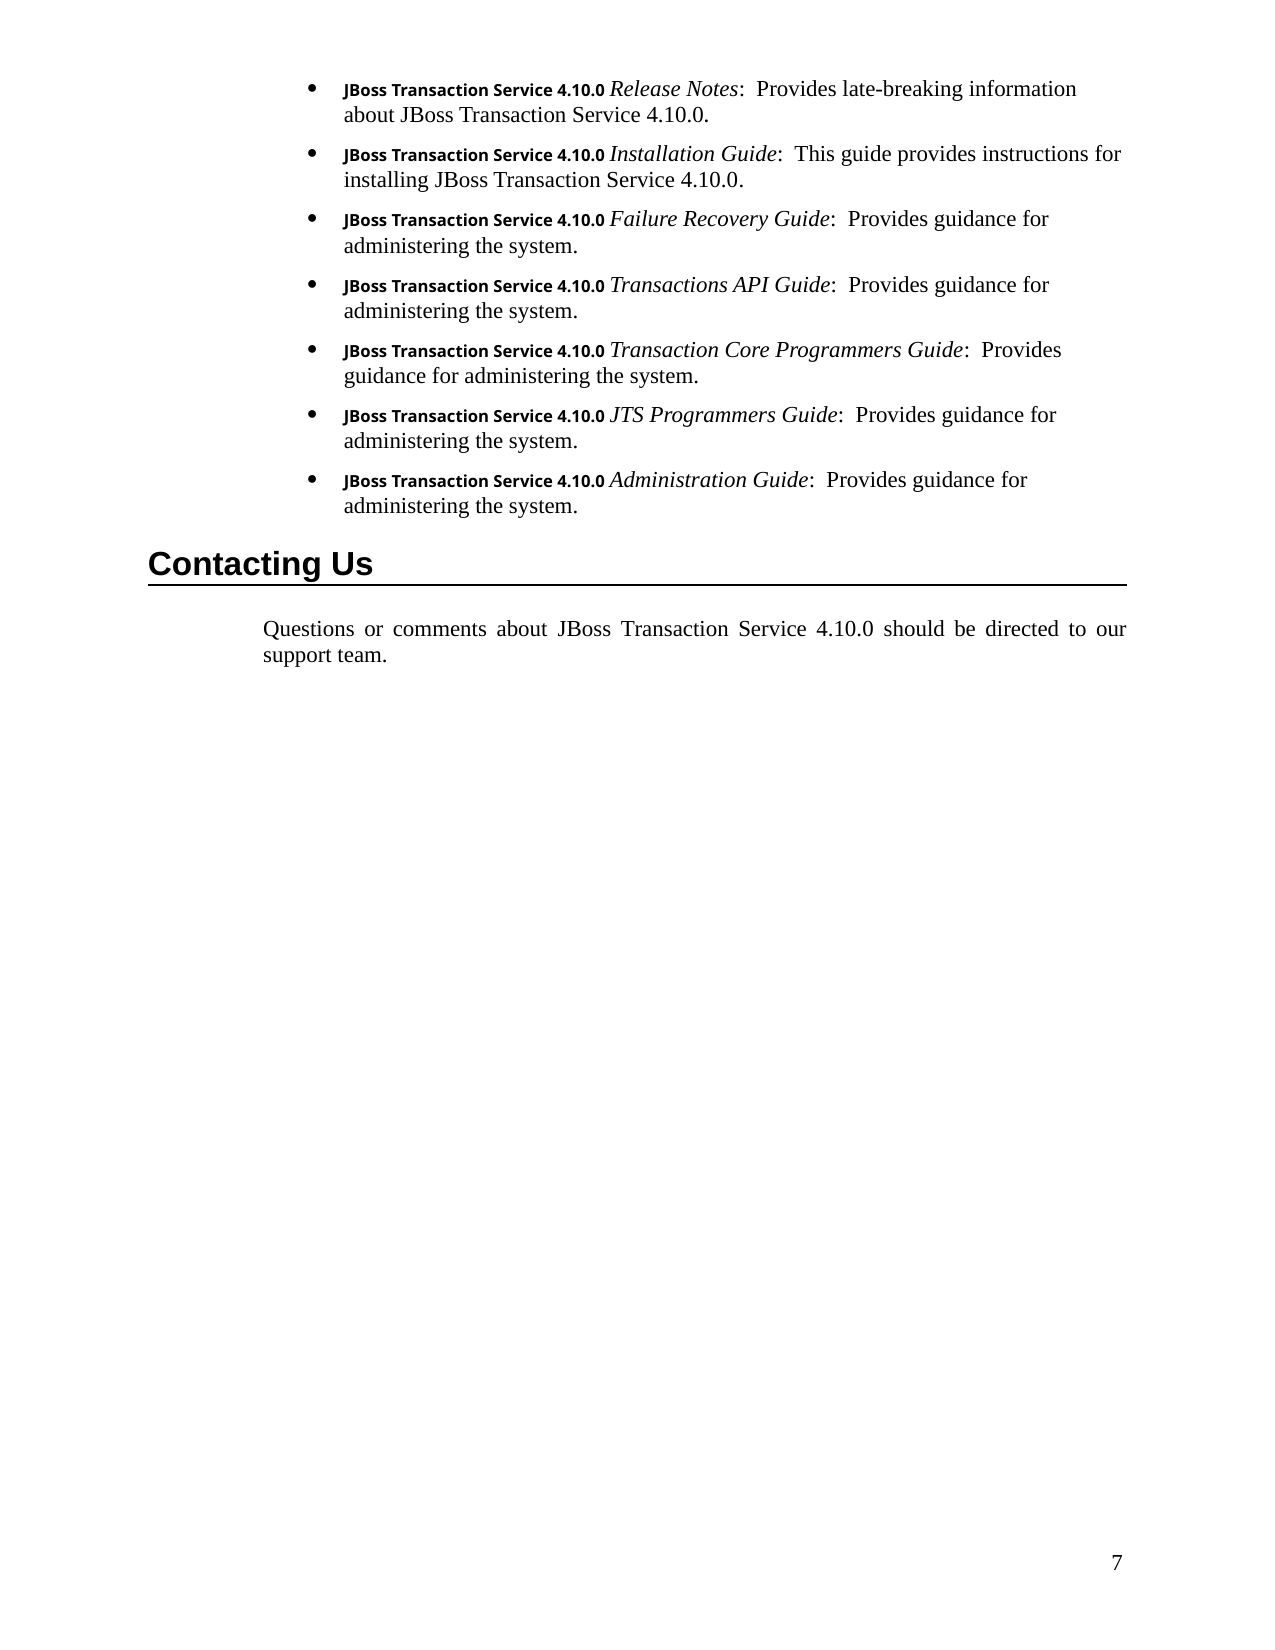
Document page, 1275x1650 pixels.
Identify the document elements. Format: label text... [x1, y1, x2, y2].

text Questions or comments about JBoss Transaction Service 4.10.0 should be directed to our support team. [263, 615, 1127, 667]
list JBoss Transaction Service 4.10.0 Administration Guide: Provides guidance for administering the system. [308, 466, 1127, 519]
list JBoss Transaction Service 4.10.0 Failure Recovery Guide: Provides guidance for administering the system. [308, 205, 1127, 258]
list JBoss Transaction Service 4.10.0 Transaction Core Programmers Guide: Provides guidance for administering the system. [308, 336, 1127, 388]
list JBoss Transaction Service 4.10.0 JTS Programmers Guide: Provides guidance for administering the system. [308, 401, 1127, 454]
list JBoss Transaction Service 4.10.0 Installation Guide: This guide provides instructions for installing JBoss Transaction Service 4.10.0. [308, 140, 1127, 193]
subtitle Contacting Us [148, 544, 1127, 584]
list JBoss Transaction Service 4.10.0 Release Notes: Provides late-breaking information about JBoss Transaction Service 4.10.0. [308, 75, 1127, 128]
list JBoss Transaction Service 4.10.0 Transactions API Guide: Provides guidance for administering the system. [308, 271, 1127, 323]
